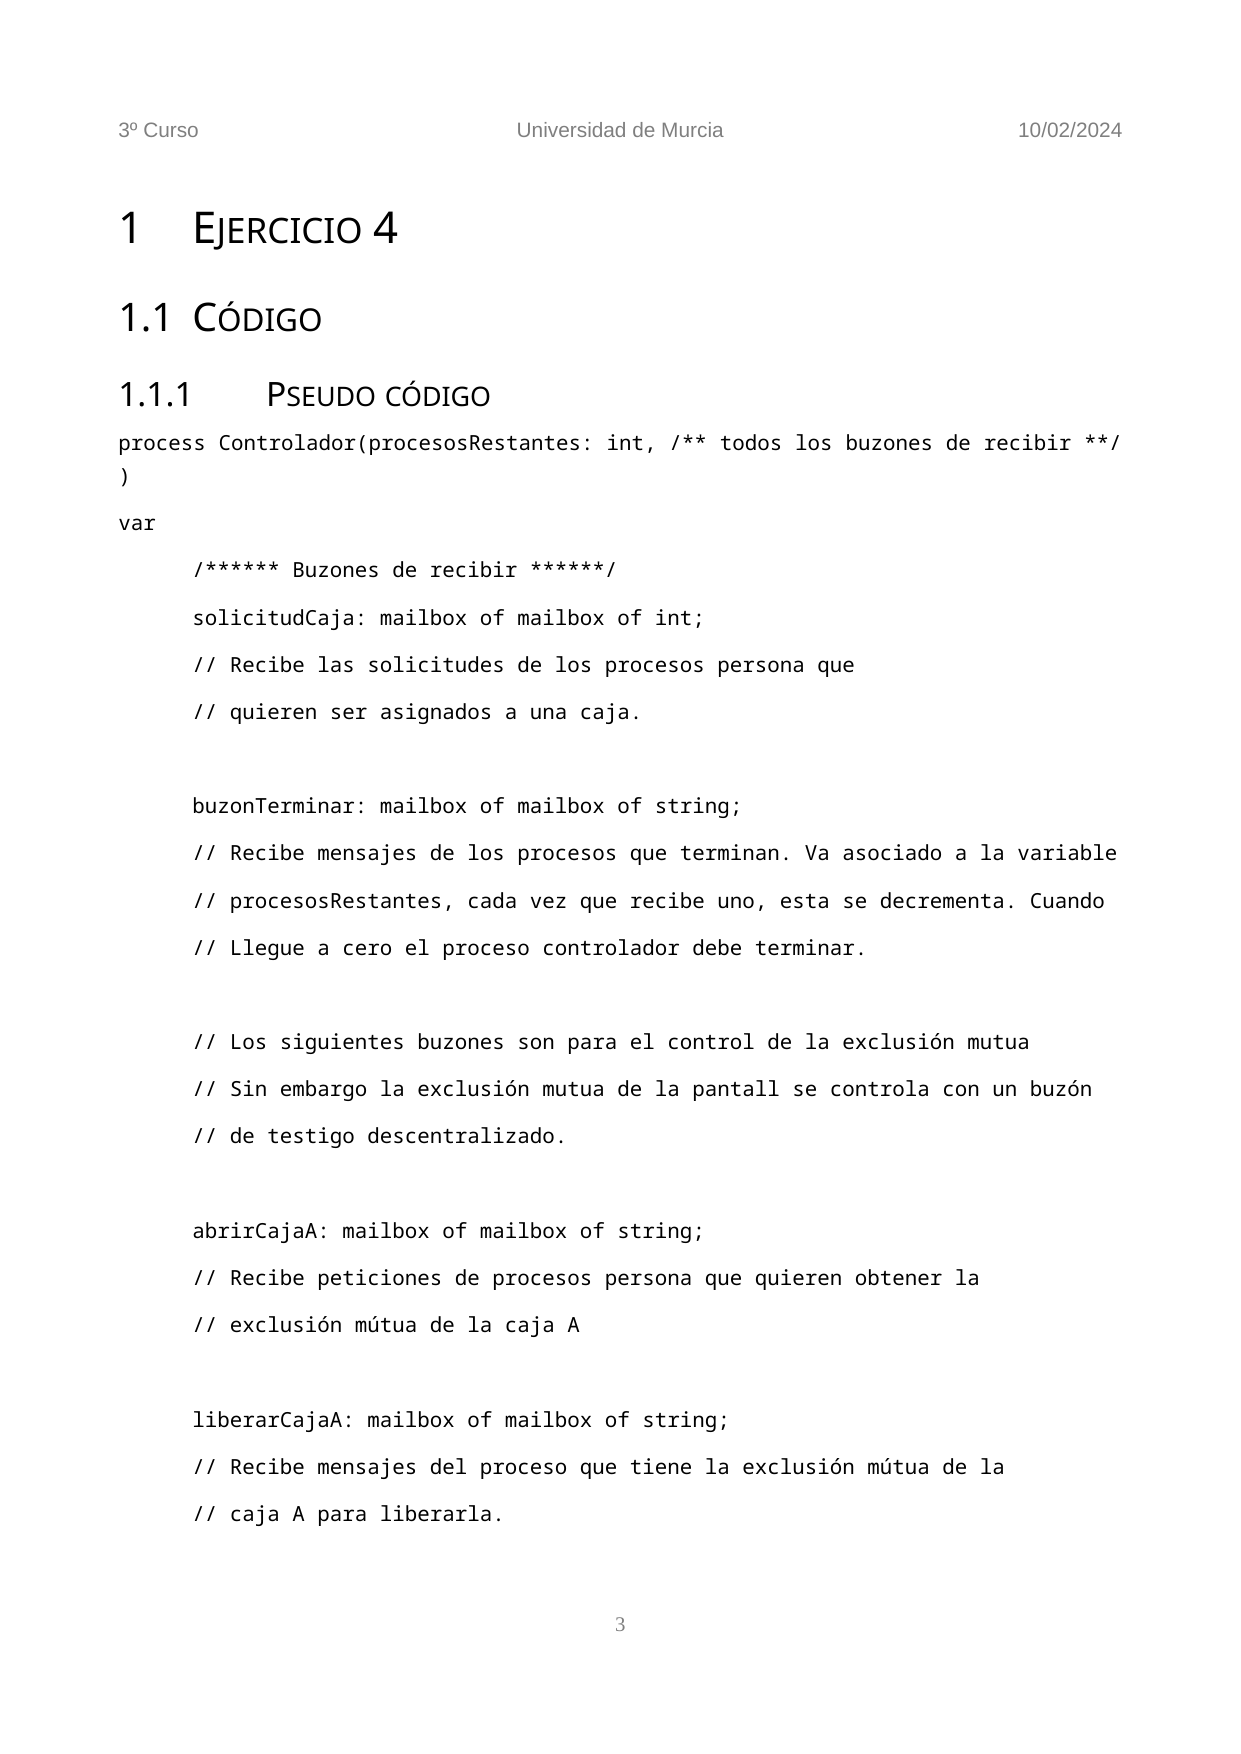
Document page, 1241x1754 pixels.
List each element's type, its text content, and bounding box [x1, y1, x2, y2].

text /****** Buzones de recibir ******/ [118, 555, 1122, 584]
subtitle Código [118, 289, 1122, 343]
text buzonTerminar: mailbox of mailbox of string; [118, 791, 1122, 820]
subtitle Pseudo código [118, 370, 1122, 416]
text // caja A para liberarla. [118, 1499, 1122, 1528]
text // Recibe mensajes de los procesos que terminan. Va asociado a la variable [118, 838, 1122, 867]
text // Recibe peticiones de procesos persona que quieren obtener la [118, 1263, 1122, 1292]
text process Controlador(procesosRestantes: int, /** todos los buzones de recibir **/ ) [118, 428, 1122, 489]
text solicitudCaja: mailbox of mailbox of int; [118, 603, 1122, 631]
text // Llegue a cero el proceso controlador debe terminar. [118, 933, 1122, 961]
text // Los siguientes buzones son para el control de la exclusión mutua [118, 1027, 1122, 1056]
text // Recibe las solicitudes de los procesos persona que [118, 650, 1122, 678]
subtitle Ejercicio 4 [118, 197, 1122, 256]
text // procesosRestantes, cada vez que recibe uno, esta se decrementa. Cuando [118, 886, 1122, 914]
text abrirCajaA: mailbox of mailbox of string; [118, 1216, 1122, 1244]
text // quieren ser asignados a una caja. [118, 697, 1122, 725]
text // exclusión mútua de la caja A [118, 1310, 1122, 1339]
text liberarCajaA: mailbox of mailbox of string; [118, 1405, 1122, 1433]
text // de testigo descentralizado. [118, 1122, 1122, 1150]
text // Recibe mensajes del proceso que tiene la exclusión mútua de la [118, 1452, 1122, 1480]
text var [118, 508, 1122, 537]
text // Sin embargo la exclusión mutua de la pantall se controla con un buzón [118, 1074, 1122, 1103]
